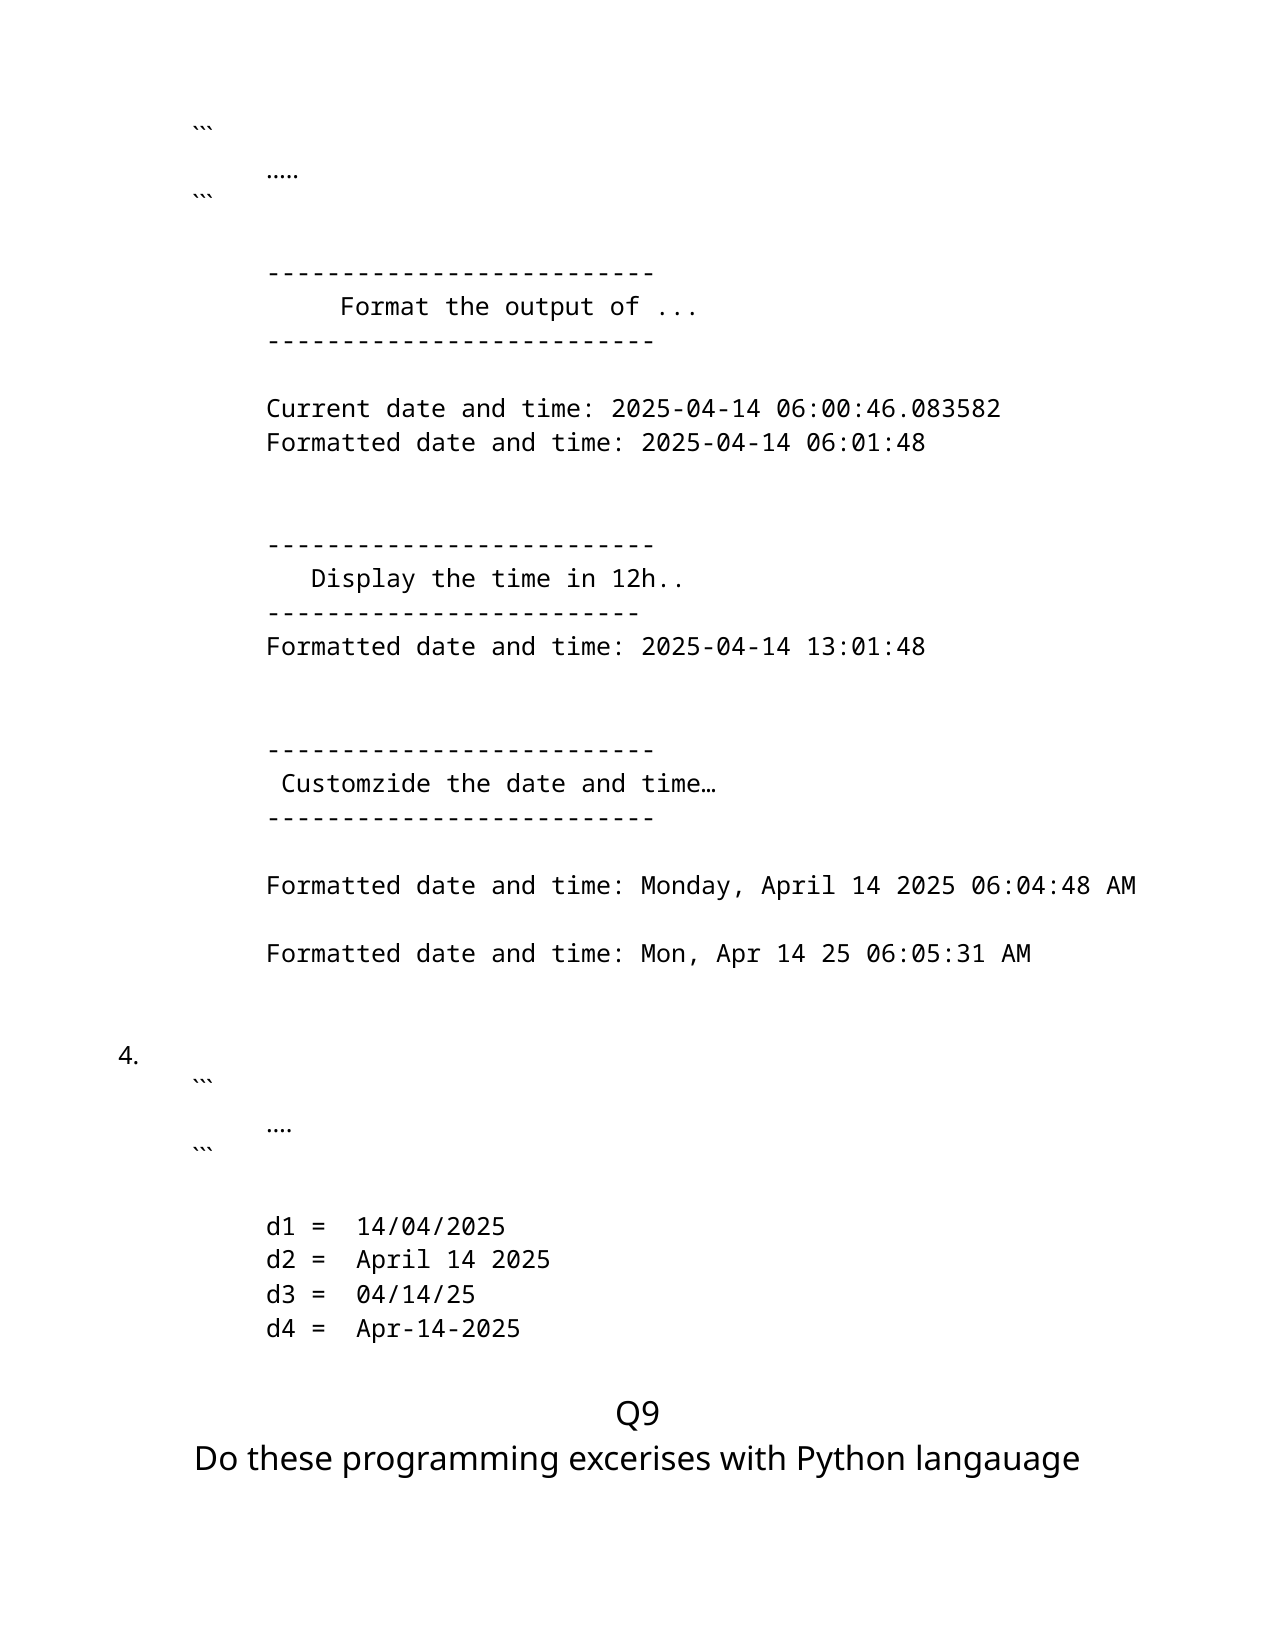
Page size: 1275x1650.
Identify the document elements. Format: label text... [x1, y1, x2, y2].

text ``` [118, 186, 1157, 220]
text Q9 [118, 1390, 1157, 1435]
text d2 = April 14 2025 [118, 1242, 1157, 1276]
text …. [118, 1106, 1157, 1140]
text d3 = 04/14/25 [118, 1276, 1157, 1310]
text Formatted date and time: 2025-04-14 13:01:48 [118, 629, 1157, 663]
text ``` [118, 1072, 1157, 1106]
text -------------------------- [118, 731, 1157, 765]
text Formatted date and time: Monday, April 14 2025 06:04:48 AM [118, 867, 1157, 902]
text Current date and time: 2025-04-14 06:00:46.083582 [118, 391, 1157, 425]
text Customzide the date and time… [118, 765, 1157, 799]
text -------------------------- [118, 322, 1157, 357]
text ``` [118, 118, 1157, 152]
text -------------------------- [118, 527, 1157, 561]
text Display the time in 12h.. [118, 561, 1157, 595]
text Formatted date and time: 2025-04-14 06:01:48 [118, 425, 1157, 459]
text d4 = Apr-14-2025 [118, 1310, 1157, 1344]
text ….. [118, 152, 1157, 186]
text -------------------------- [118, 254, 1157, 288]
text ------------------------- [118, 595, 1157, 629]
text Format the output of ... [118, 288, 1157, 322]
text Do these programming excerises with Python langauage [118, 1435, 1157, 1481]
text Formatted date and time: Mon, Apr 14 25 06:05:31 AM [118, 936, 1157, 970]
text -------------------------- [118, 799, 1157, 833]
text ``` [118, 1140, 1157, 1174]
text 4. [118, 1038, 1157, 1072]
text d1 = 14/04/2025 [118, 1208, 1157, 1242]
